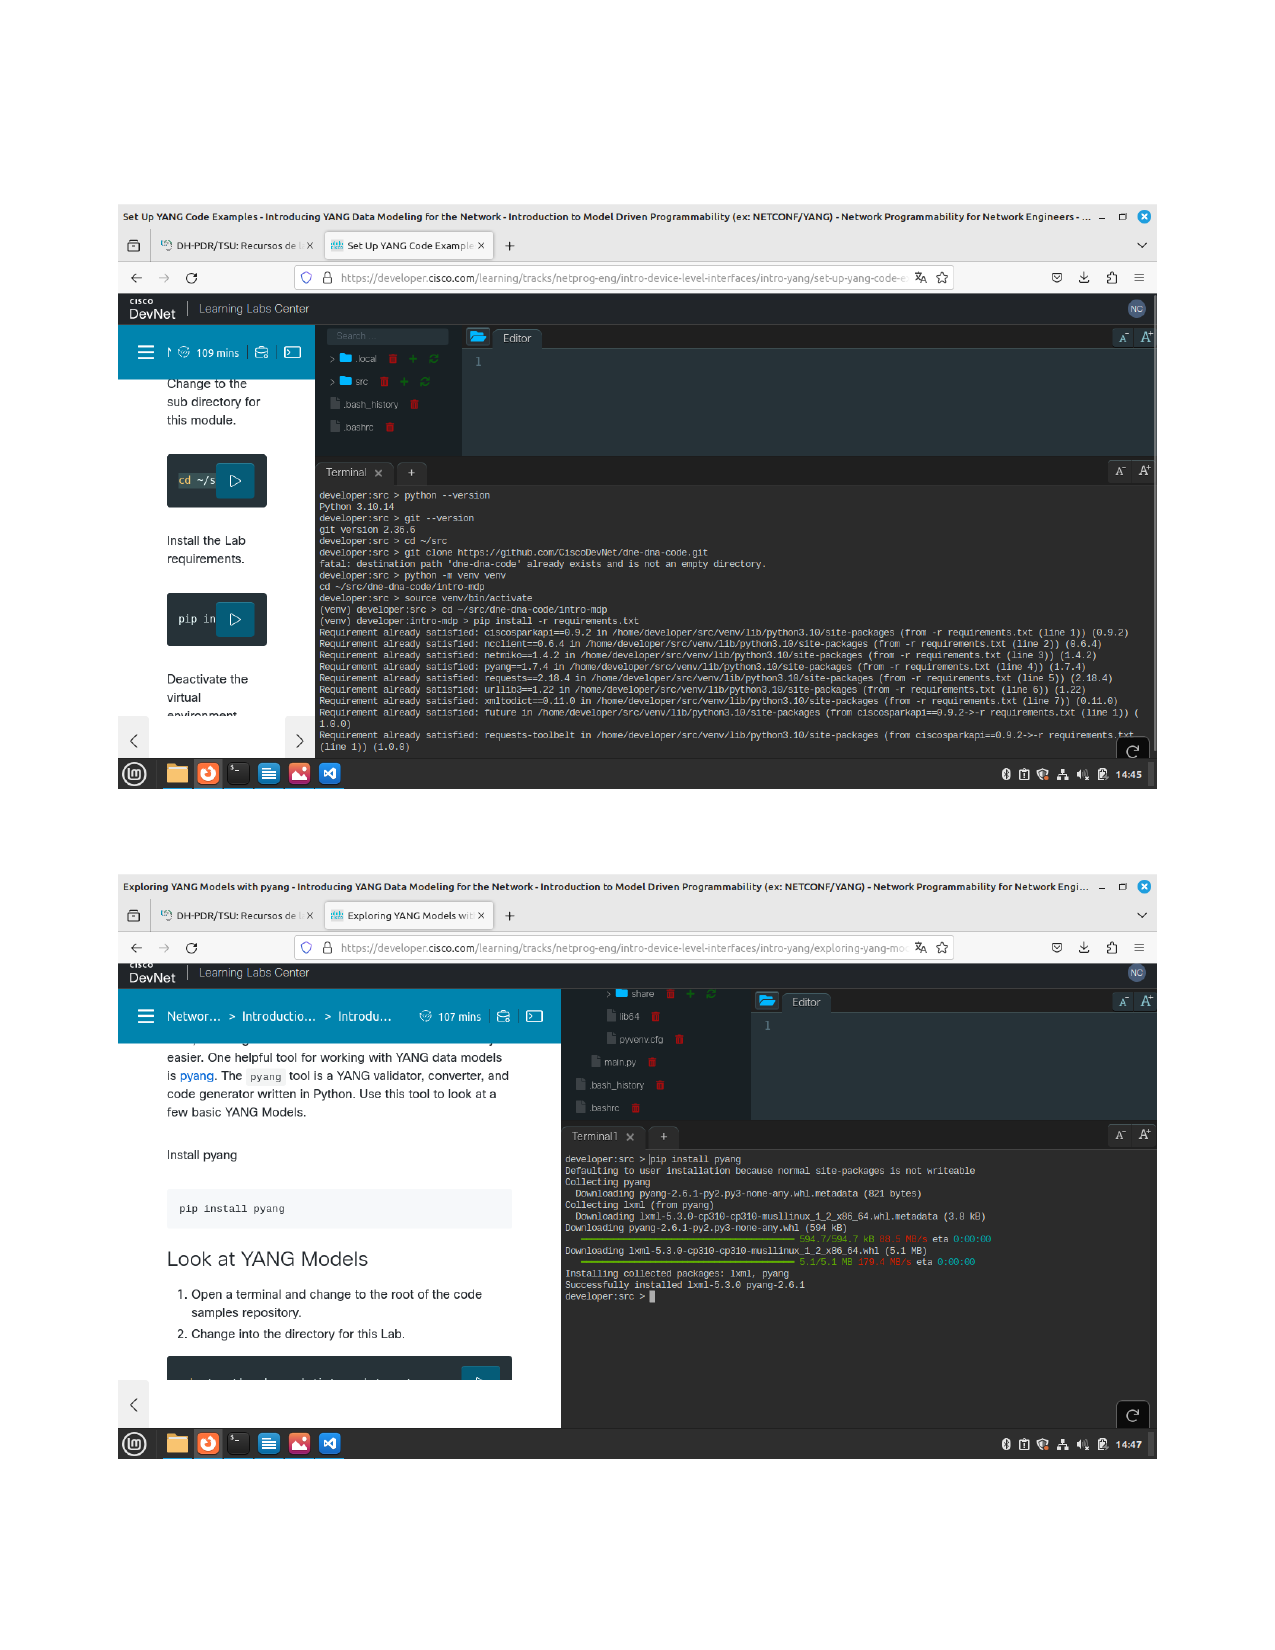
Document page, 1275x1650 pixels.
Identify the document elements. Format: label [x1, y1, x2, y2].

picture [118, 874, 1157, 1459]
picture [173, 1012, 178, 1020]
picture [118, 204, 1157, 789]
